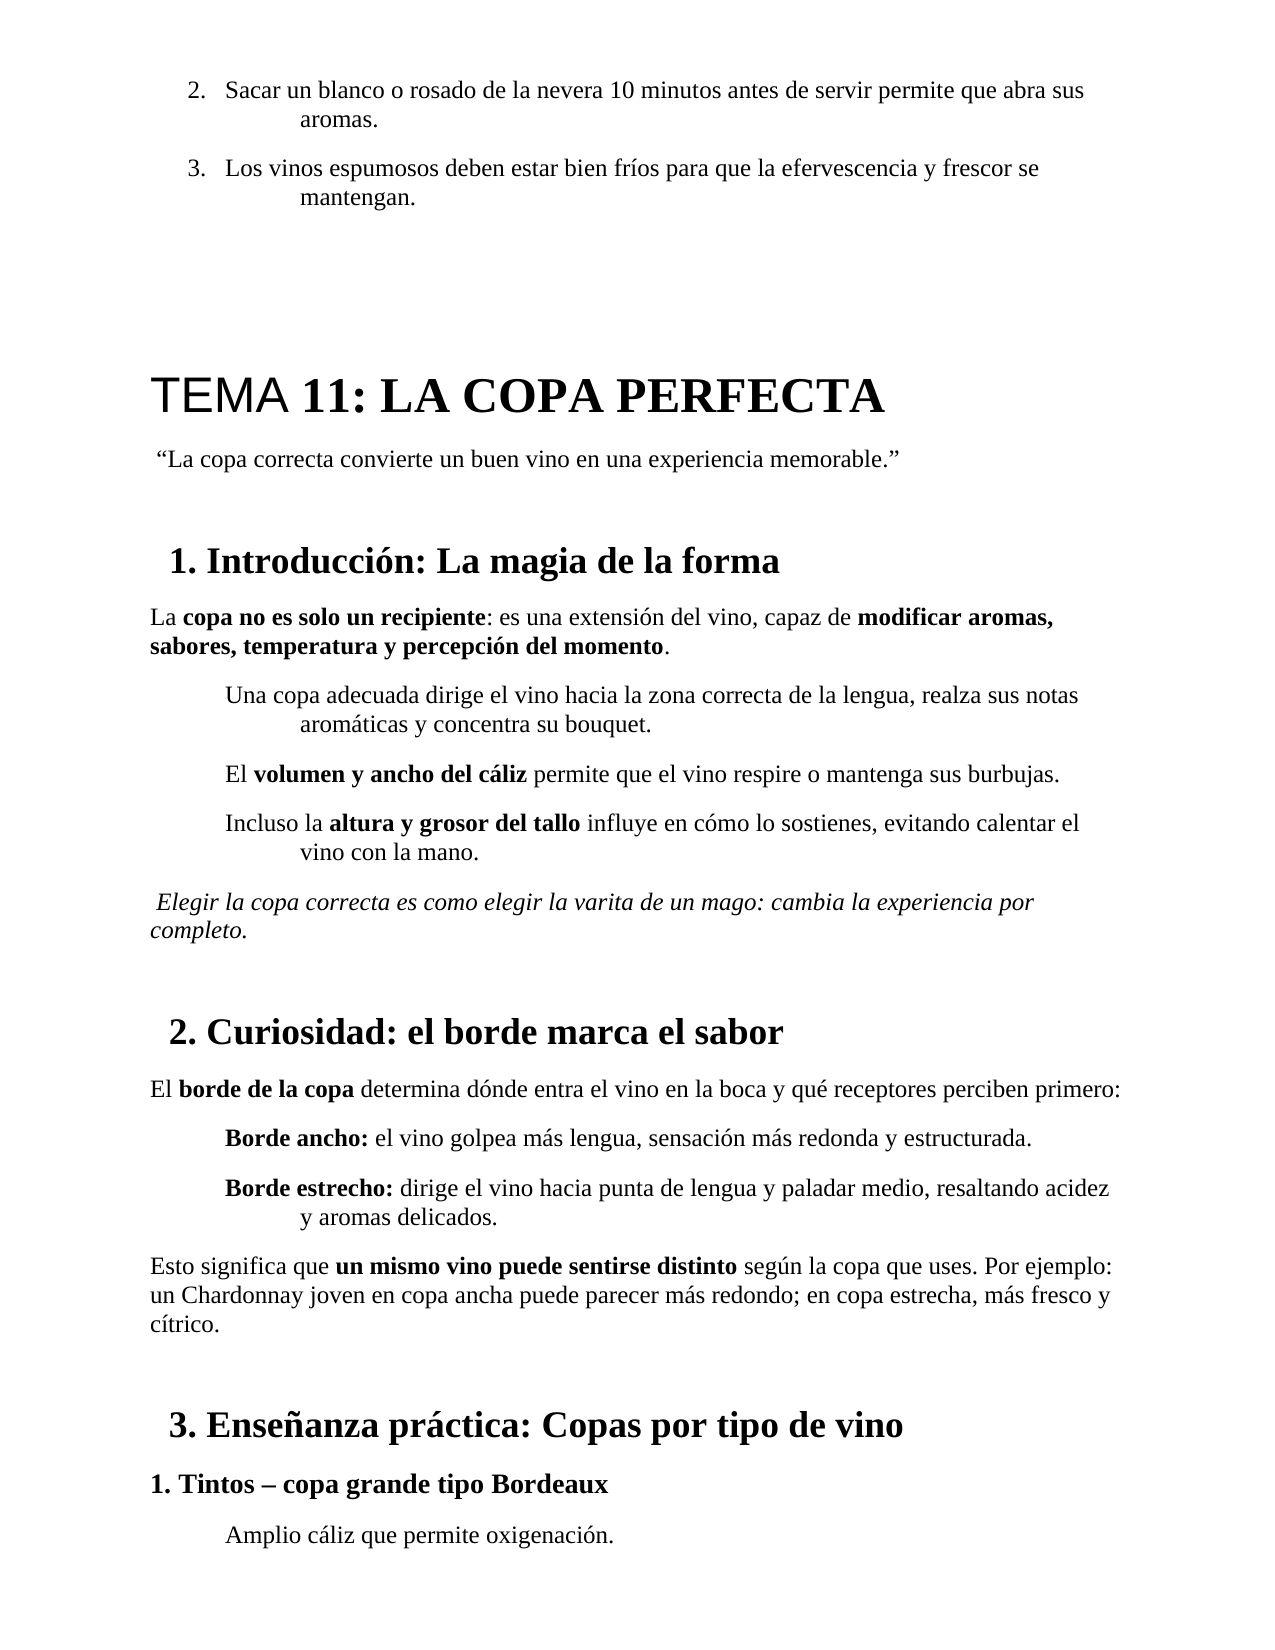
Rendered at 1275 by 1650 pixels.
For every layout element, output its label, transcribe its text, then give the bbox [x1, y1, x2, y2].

list El volumen y ancho del cáliz permite que el vino respire o mantenga sus burbujas. [187, 759, 1125, 788]
text 2. Curiosidad: el borde marca el sabor [150, 1010, 1125, 1053]
list Amplio cáliz que permite oxigenación. [187, 1520, 1125, 1549]
text El borde de la copa determina dónde entra el vino en la boca y qué receptores perciben primero: [150, 1074, 1125, 1102]
text Esto significa que un mismo vino puede sentirse distinto según la copa que uses. Por ejemplo: un Chardonnay joven en copa ancha puede parecer más redondo; en copa estrecha, más fresco y cítrico. [150, 1251, 1125, 1337]
text La copa no es solo un recipiente: es una extensión del vino, capaz de modificar aromas, sabores, temperatura y percepción del momento. [150, 602, 1125, 660]
list Los vinos espumosos deben estar bien fríos para que la efervescencia y frescor se mantengan. [187, 153, 1125, 211]
text 1. Tintos – copa grande tipo Bordeaux [150, 1467, 1125, 1499]
list Una copa adecuada dirige el vino hacia la zona correcta de la lengua, realza sus notas aromáticas y concentra su bouquet. [187, 681, 1125, 738]
list Borde ancho: el vino golpea más lengua, sensación más redonda y estructurada. [187, 1123, 1125, 1152]
text TEMA 11: LA COPA PERFECTA [150, 365, 1125, 423]
text Elegir la copa correcta es como elegir la varita de un mago: cambia la experiencia por completo. [150, 887, 1125, 944]
list Sacar un blanco o rosado de la nevera 10 minutos antes de servir permite que abra sus aromas. [187, 75, 1125, 132]
text 1. Introducción: La magia de la forma [150, 538, 1125, 581]
text “La copa correcta convierte un buen vino en una experiencia memorable.” [150, 444, 1125, 473]
list Borde estrecho: dirige el vino hacia punta de lengua y paladar medio, resaltando acidez y aromas delicados. [187, 1173, 1125, 1230]
list Incluso la altura y grosor del tallo influye en cómo lo sostienes, evitando calentar el vino con la mano. [187, 808, 1125, 866]
text 3. Enseñanza práctica: Copas por tipo de vino [150, 1403, 1125, 1446]
